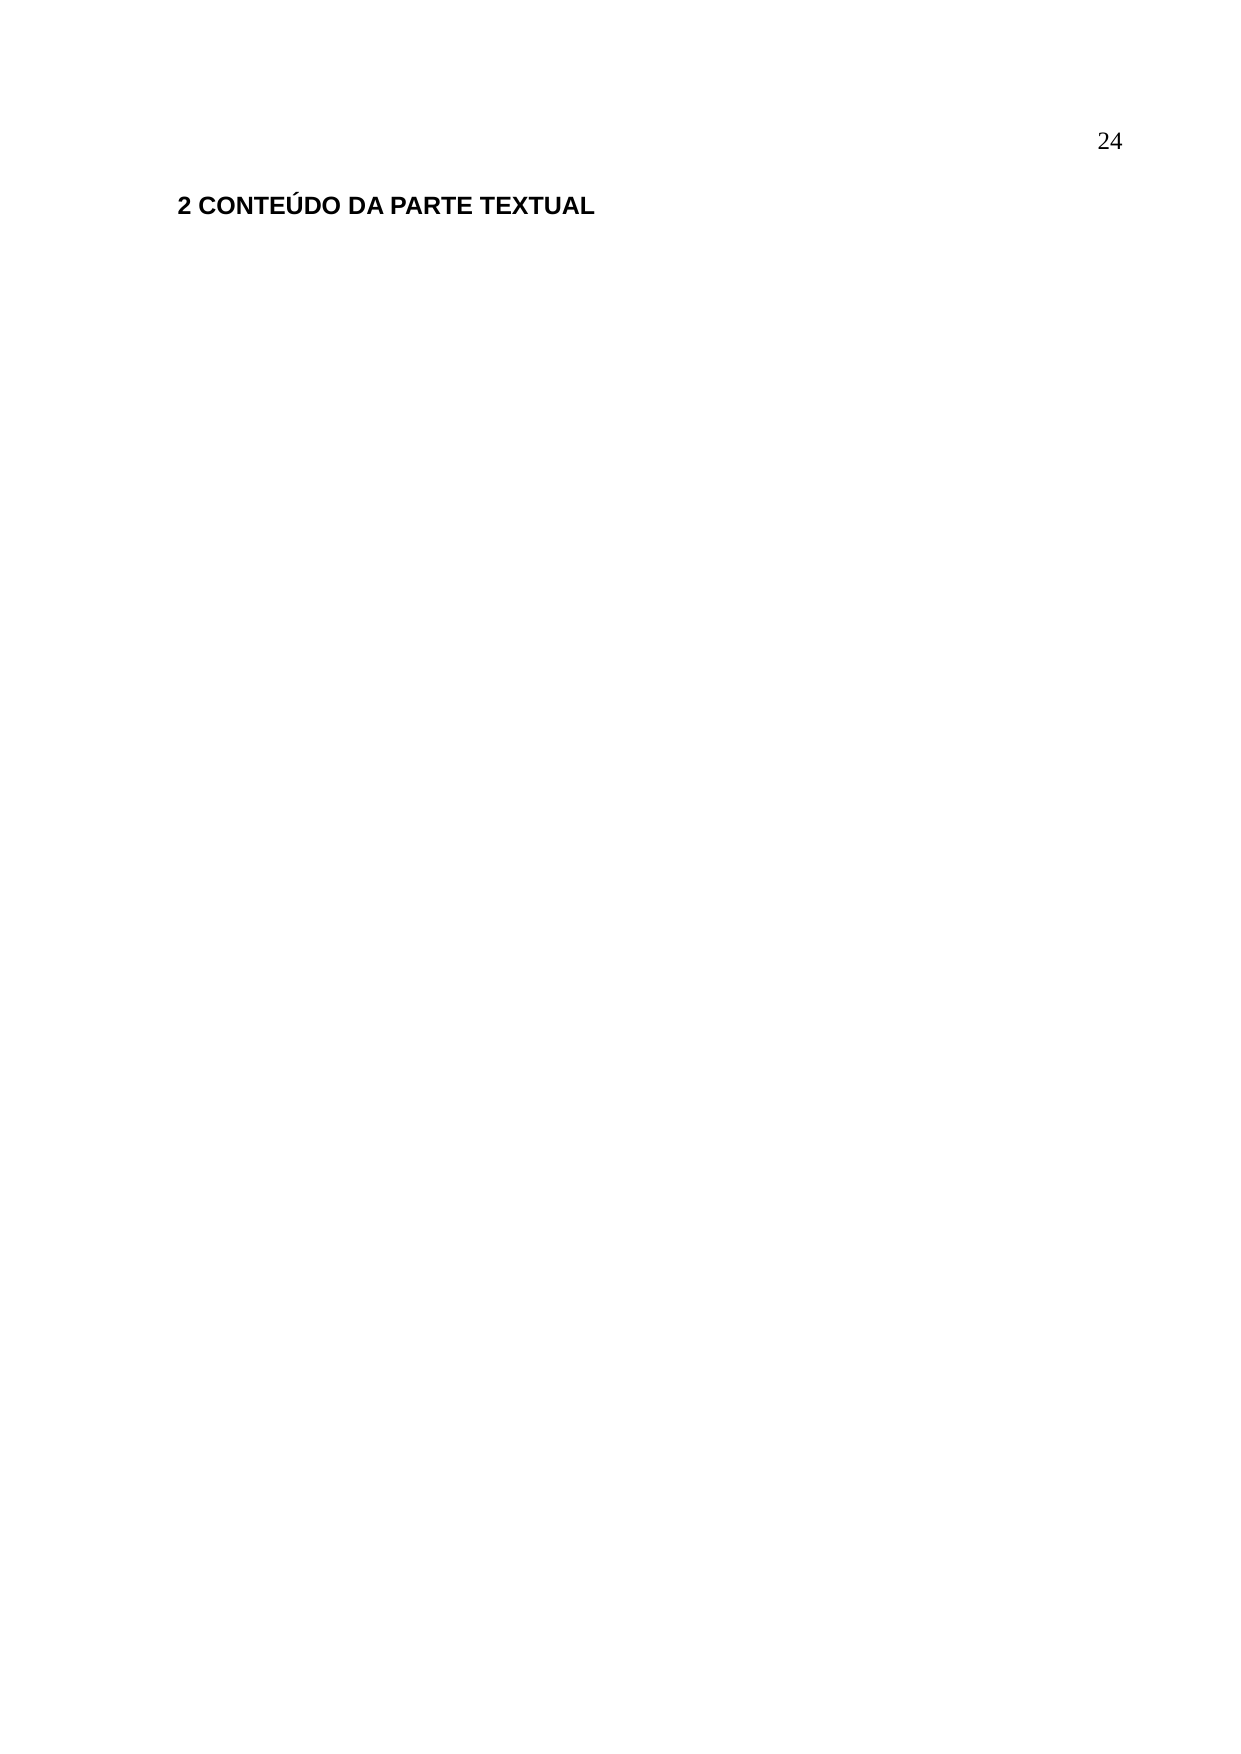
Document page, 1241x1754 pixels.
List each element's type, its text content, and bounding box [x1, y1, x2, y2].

text 2 CONTEÚDO DA PARTE TEXTUAL [177, 191, 1122, 220]
